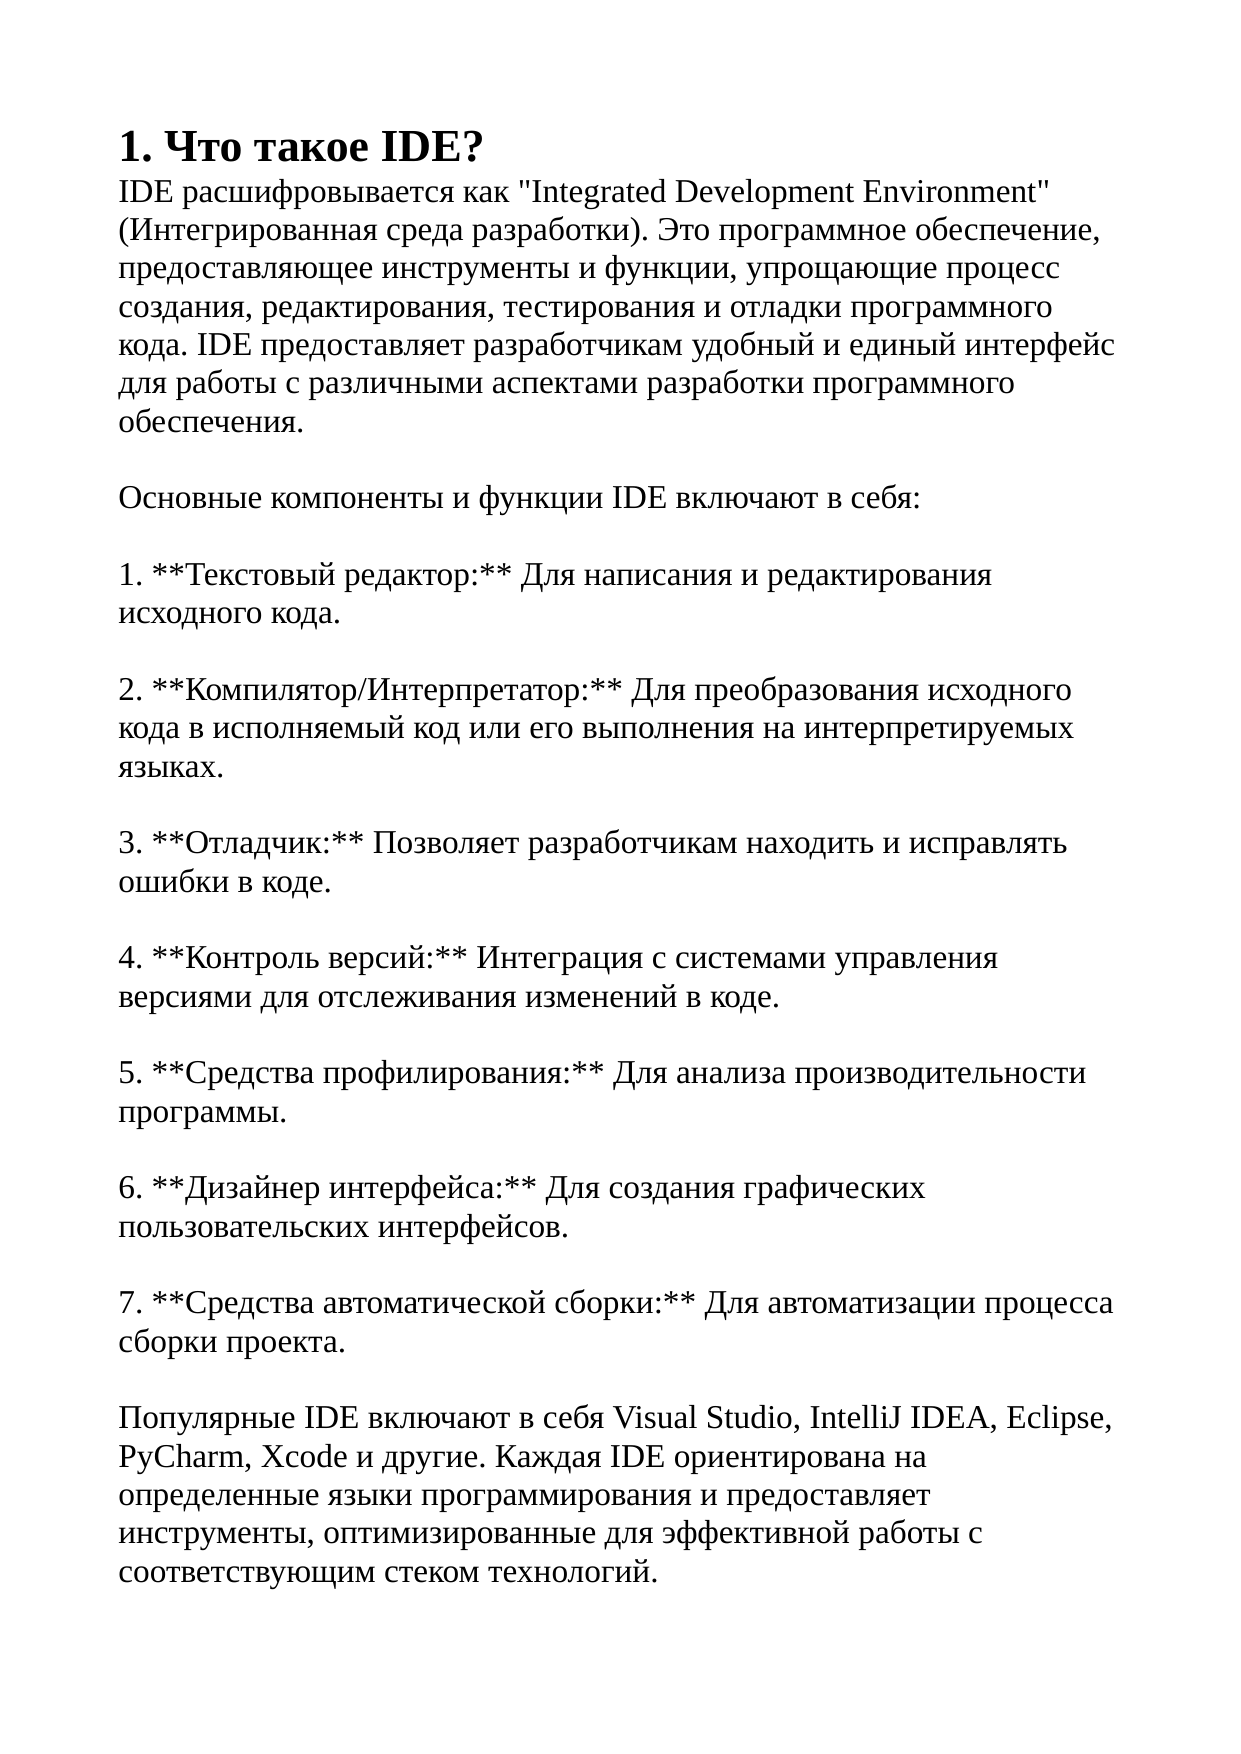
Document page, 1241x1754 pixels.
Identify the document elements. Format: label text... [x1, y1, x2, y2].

text 5. **Средства профилирования:** Для анализа производительности программы. [118, 1052, 1122, 1129]
text Популярные IDE включают в себя Visual Studio, IntelliJ IDEA, Eclipse, PyCharm, Xcode и другие. Каждая IDE ориентирована на определенные языки программирования и предоставляет инструменты, оптимизированные для эффективной работы с соответствующим стеком технологий. [118, 1397, 1122, 1589]
text IDE расшифровывается как "Integrated Development Environment" (Интегрированная среда разработки). Это программное обеспечение, предоставляющее инструменты и функции, упрощающие процесс создания, редактирования, тестирования и отладки программного кода. IDE предоставляет разработчикам удобный и единый интерфейс для работы с различными аспектами разработки программного обеспечения. [118, 171, 1122, 439]
text 4. **Контроль версий:** Интеграция с системами управления версиями для отслеживания изменений в коде. [118, 937, 1122, 1014]
text 1. **Текстовый редактор:** Для написания и редактирования исходного кода. [118, 554, 1122, 631]
text 1. Что такое IDE? [118, 118, 1122, 171]
text 6. **Дизайнер интерфейса:** Для создания графических пользовательских интерфейсов. [118, 1167, 1122, 1244]
text 7. **Средства автоматической сборки:** Для автоматизации процесса сборки проекта. [118, 1282, 1122, 1359]
text 3. **Отладчик:** Позволяет разработчикам находить и исправлять ошибки в коде. [118, 822, 1122, 899]
text Основные компоненты и функции IDE включают в себя: [118, 477, 1122, 516]
text 2. **Компилятор/Интерпретатор:** Для преобразования исходного кода в исполняемый код или его выполнения на интерпретируемых языках. [118, 669, 1122, 784]
